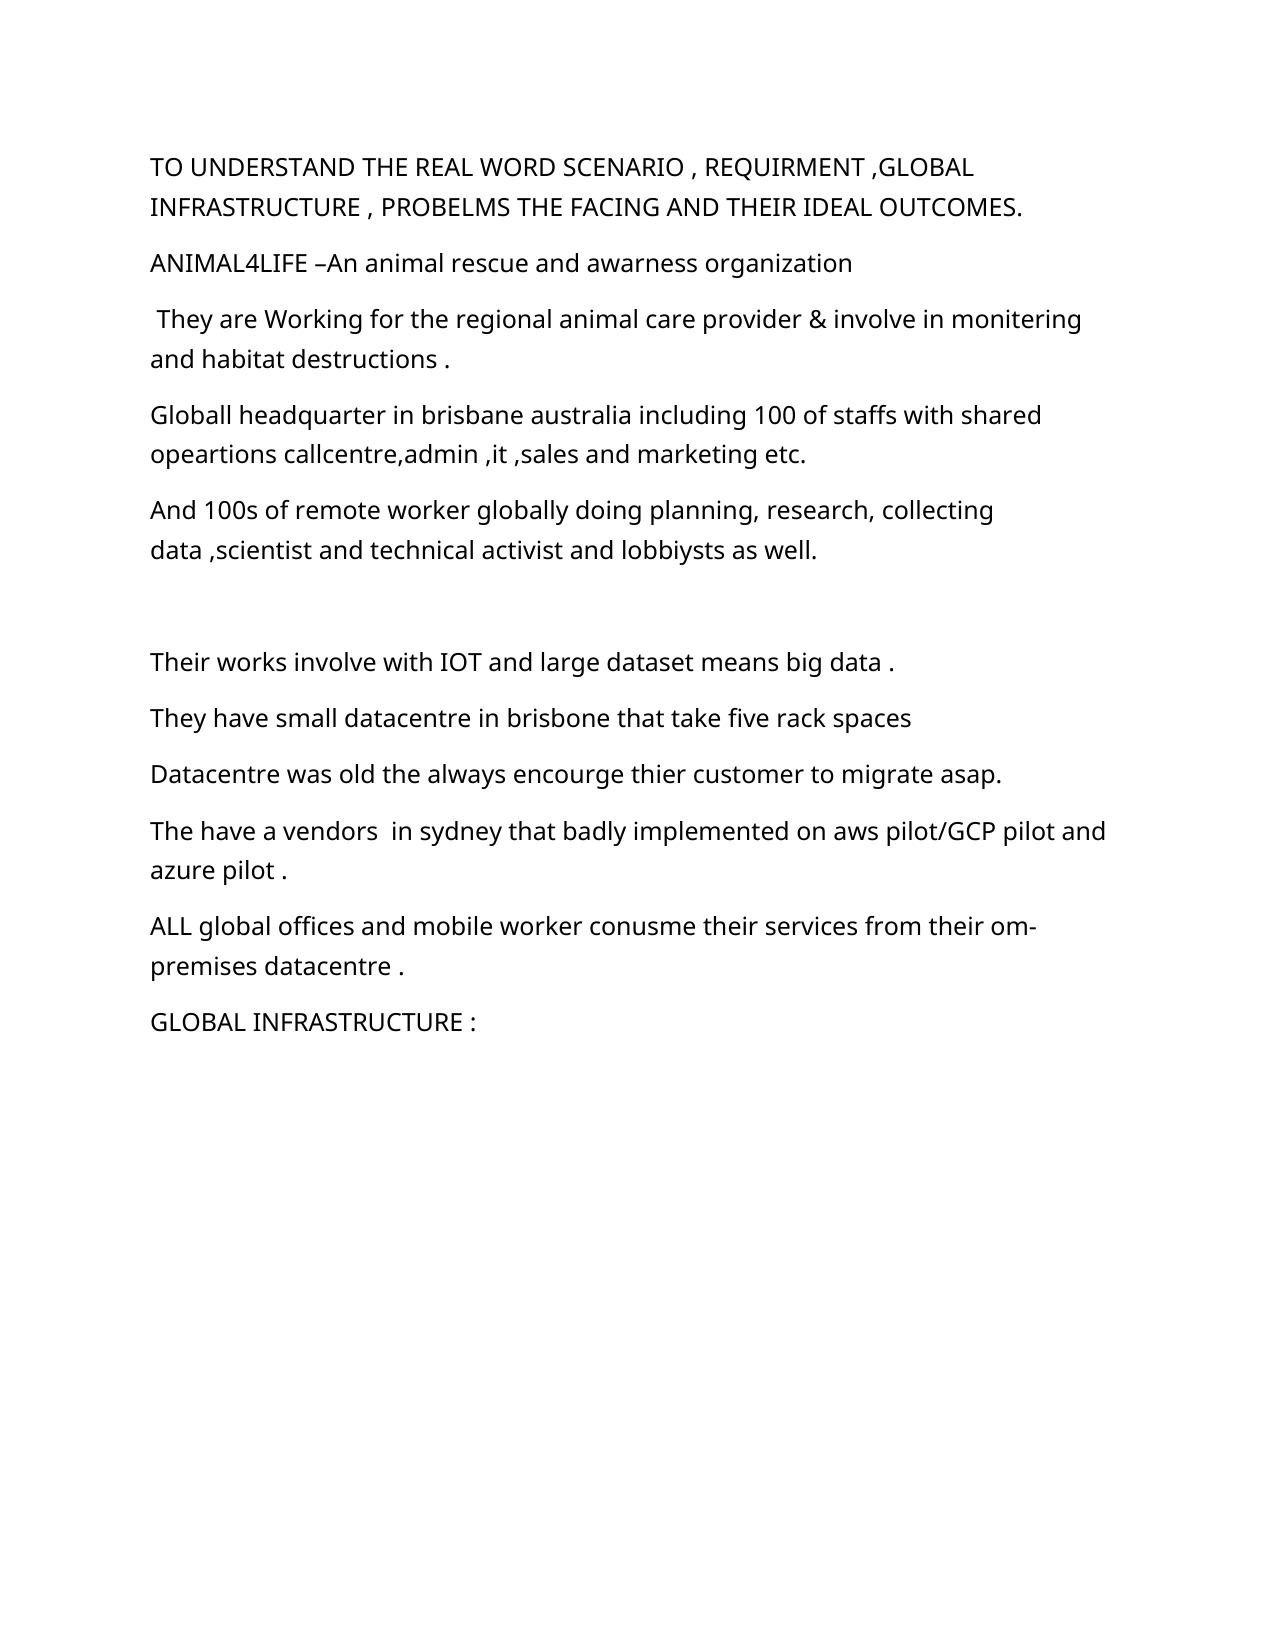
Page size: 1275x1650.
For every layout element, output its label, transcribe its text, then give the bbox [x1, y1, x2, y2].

text The have a vendors in sydney that badly implemented on aws pilot/GCP pilot and azure pilot . [150, 813, 1125, 887]
text And 100s of remote worker globally doing planning, research, collecting data ,scientist and technical activist and lobbiysts as well. [150, 493, 1125, 567]
text They are Working for the regional animal care provider & involve in monitering and habitat destructions . [150, 302, 1125, 375]
text ALL global offices and mobile worker conusme their services from their om-premises datacentre . [150, 909, 1125, 982]
text Their works involve with IOT and large dataset means big data . [150, 645, 1125, 679]
text GLOBAL INFRASTRUCTURE : [150, 1004, 1125, 1038]
text Globall headquarter in brisbane australia including 100 of staffs with shared opeartions callcentre,admin ,it ,sales and marketing etc. [150, 397, 1125, 471]
text ANIMAL4LIFE –An animal rescue and awarness organization [150, 246, 1125, 280]
text They have small datacentre in brisbone that take five rack spaces [150, 701, 1125, 735]
text Datacentre was old the always encourge thier customer to migrate asap. [150, 757, 1125, 791]
text TO UNDERSTAND THE REAL WORD SCENARIO , REQUIRMENT ,GLOBAL INFRASTRUCTURE , PROBELMS THE FACING AND THEIR IDEAL OUTCOMES. [150, 150, 1125, 223]
